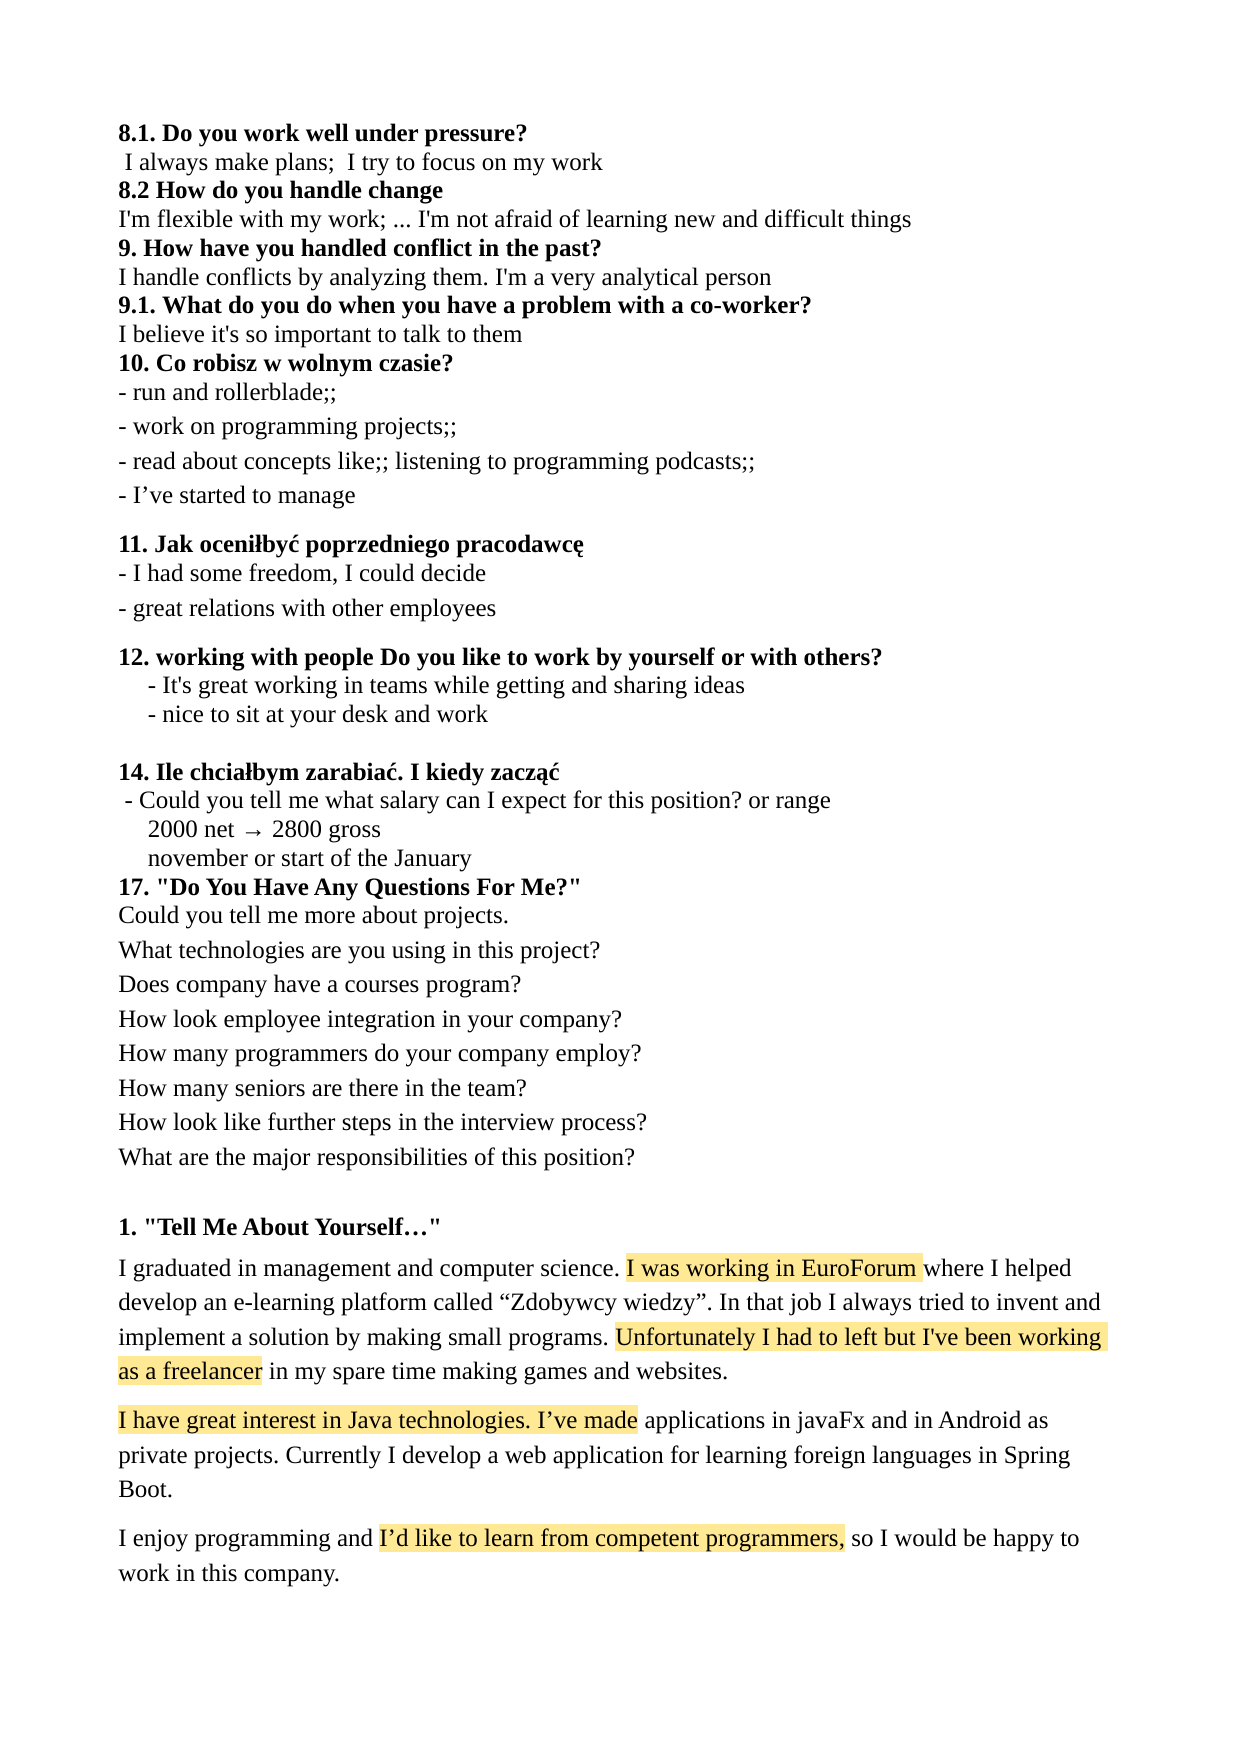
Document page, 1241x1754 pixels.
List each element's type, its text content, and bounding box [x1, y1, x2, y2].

text - It's great working in teams while getting and sharing ideas - nice to sit at your desk and work [148, 670, 1122, 728]
text 9. How have you handled conflict in the past? I handle conflicts by analyzing them. I'm a very analytical person [118, 233, 1122, 291]
text Could you tell me more about projects. What technologies are you using in this project? Does company have a courses program? How look employee integration in your company? How many programmers do your company employ? How many seniors are there in the team? How look like further steps in the interview process? What are the major responsibilities of this position? [118, 900, 1122, 1171]
text 10. Co robisz w wolnym czasie? [118, 348, 1122, 377]
text - I had some freedom, I could decide - great relations with other employees [118, 558, 1122, 621]
text I graduated in management and computer science. I was working in EuroForum where I helped develop an e-learning platform called “Zdobywcy wiedzy”. In that job I always tried to invent and implement a solution by making small programs. Unfortunately I had to left but I've been working as a freelancer in my spare time making games and websites. [118, 1253, 1122, 1385]
text 8.1. Do you work well under pressure? I always make plans; I try to focus on my work [118, 118, 1122, 176]
text 14. Ile chciałbym zarabiać. I kiedy zacząć - Could you tell me what salary can I expect for this position? or range [118, 757, 1122, 814]
text 17. "Do You Have Any Questions For Me?" [118, 872, 1122, 900]
text 12. working with people Do you like to work by yourself or with others? [118, 642, 1122, 670]
subtitle 1. "Tell Me About Yourself…" [118, 1212, 1122, 1240]
text 11. Jak oceniłbyć poprzedniego pracodawcę [118, 529, 1122, 558]
text 9.1. What do you do when you have a problem with a co-worker? I believe it's so important to talk to them [118, 291, 1122, 348]
text 8.2 How do you handle change I'm flexible with my work; ... I'm not afraid of learning new and difficult things [118, 176, 1122, 233]
text I have great interest in Java technologies. I’ve made applications in javaFx and in Android as private projects. Currently I develop a web application for learning foreign languages in Spring Boot. [118, 1405, 1122, 1503]
text I enjoy programming and I’d like to learn from competent programmers, so I would be happy to work in this company. [118, 1523, 1122, 1587]
text - run and rollerblade;; - work on programming projects;; - read about concepts like;; listening to programming podcasts;; - I’ve started to manage [118, 377, 1122, 509]
text 2000 net → 2800 gross november or start of the January [148, 814, 1122, 872]
